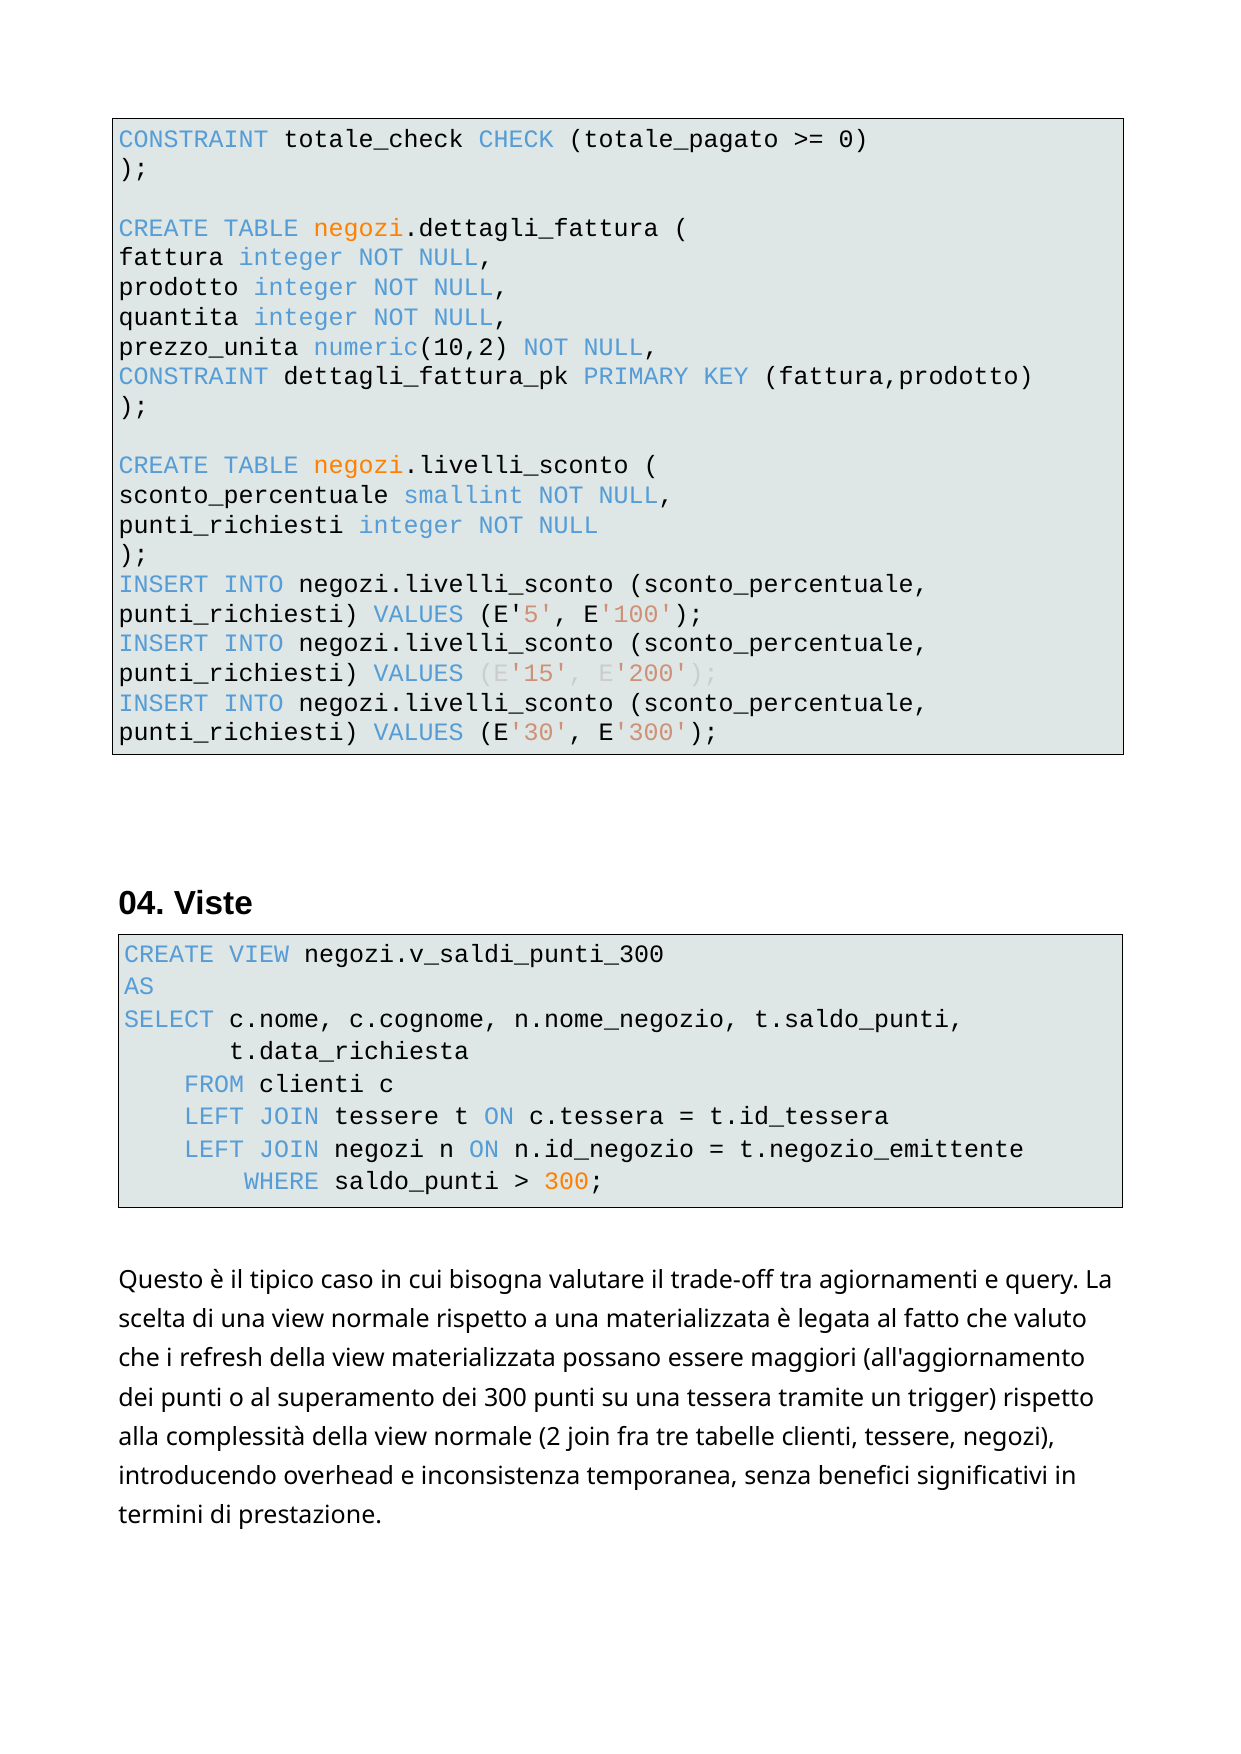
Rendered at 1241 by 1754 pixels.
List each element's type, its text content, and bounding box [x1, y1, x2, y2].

subtitle 04. Viste [118, 883, 1122, 922]
table_header CONSTRAINT totale_check CHECK (totale_pagato >= 0) ); CREATE TABLE negozi.dettagli_fattura ( fattura integer NOT NULL, prodotto integer NOT NULL, quantita integer NOT NULL, prezzo_unita numeric(10,2) NOT NULL, CONSTRAINT dettagli_fattura_pk PRIMARY KEY (fattura,prodotto) ); CREATE TABLE negozi.livelli_sconto ( sconto_percentuale smallint NOT NULL, punti_richiesti integer NOT NULL ); INSERT INTO negozi.livelli_sconto (sconto_percentuale, punti_richiesti) VALUES (E'5', E'100'); INSERT INTO negozi.livelli_sconto (sconto_percentuale, punti_richiesti) VALUES (E'15', E'200'); INSERT INTO negozi.livelli_sconto (sconto_percentuale, punti_richiesti) VALUES (E'30', E'300'); [113, 119, 1123, 754]
table_header CREATE VIEW negozi.v_saldi_punti_300 AS SELECT c.nome, c.cognome, n.nome_negozio, t.saldo_punti, t.data_richiesta FROM clienti c LEFT JOIN tessere t ON c.tessera = t.id_tessera LEFT JOIN negozi n ON n.id_negozio = t.negozio_emittente WHERE saldo_punti > 300; [119, 935, 1122, 1207]
text Questo è il tipico caso in cui bisogna valutare il trade-off tra agiornamenti e query. La scelta di una view normale rispetto a una materializzata è legata al fatto che valuto che i refresh della view materializzata possano essere maggiori (all'aggiornamento dei punti o al superamento dei 300 punti su una tessera tramite un trigger) rispetto alla complessità della view normale (2 join fra tre tabelle clienti, tessere, negozi), introducendo overhead e inconsistenza temporanea, senza benefici significativi in termini di prestazione. [118, 1262, 1122, 1531]
